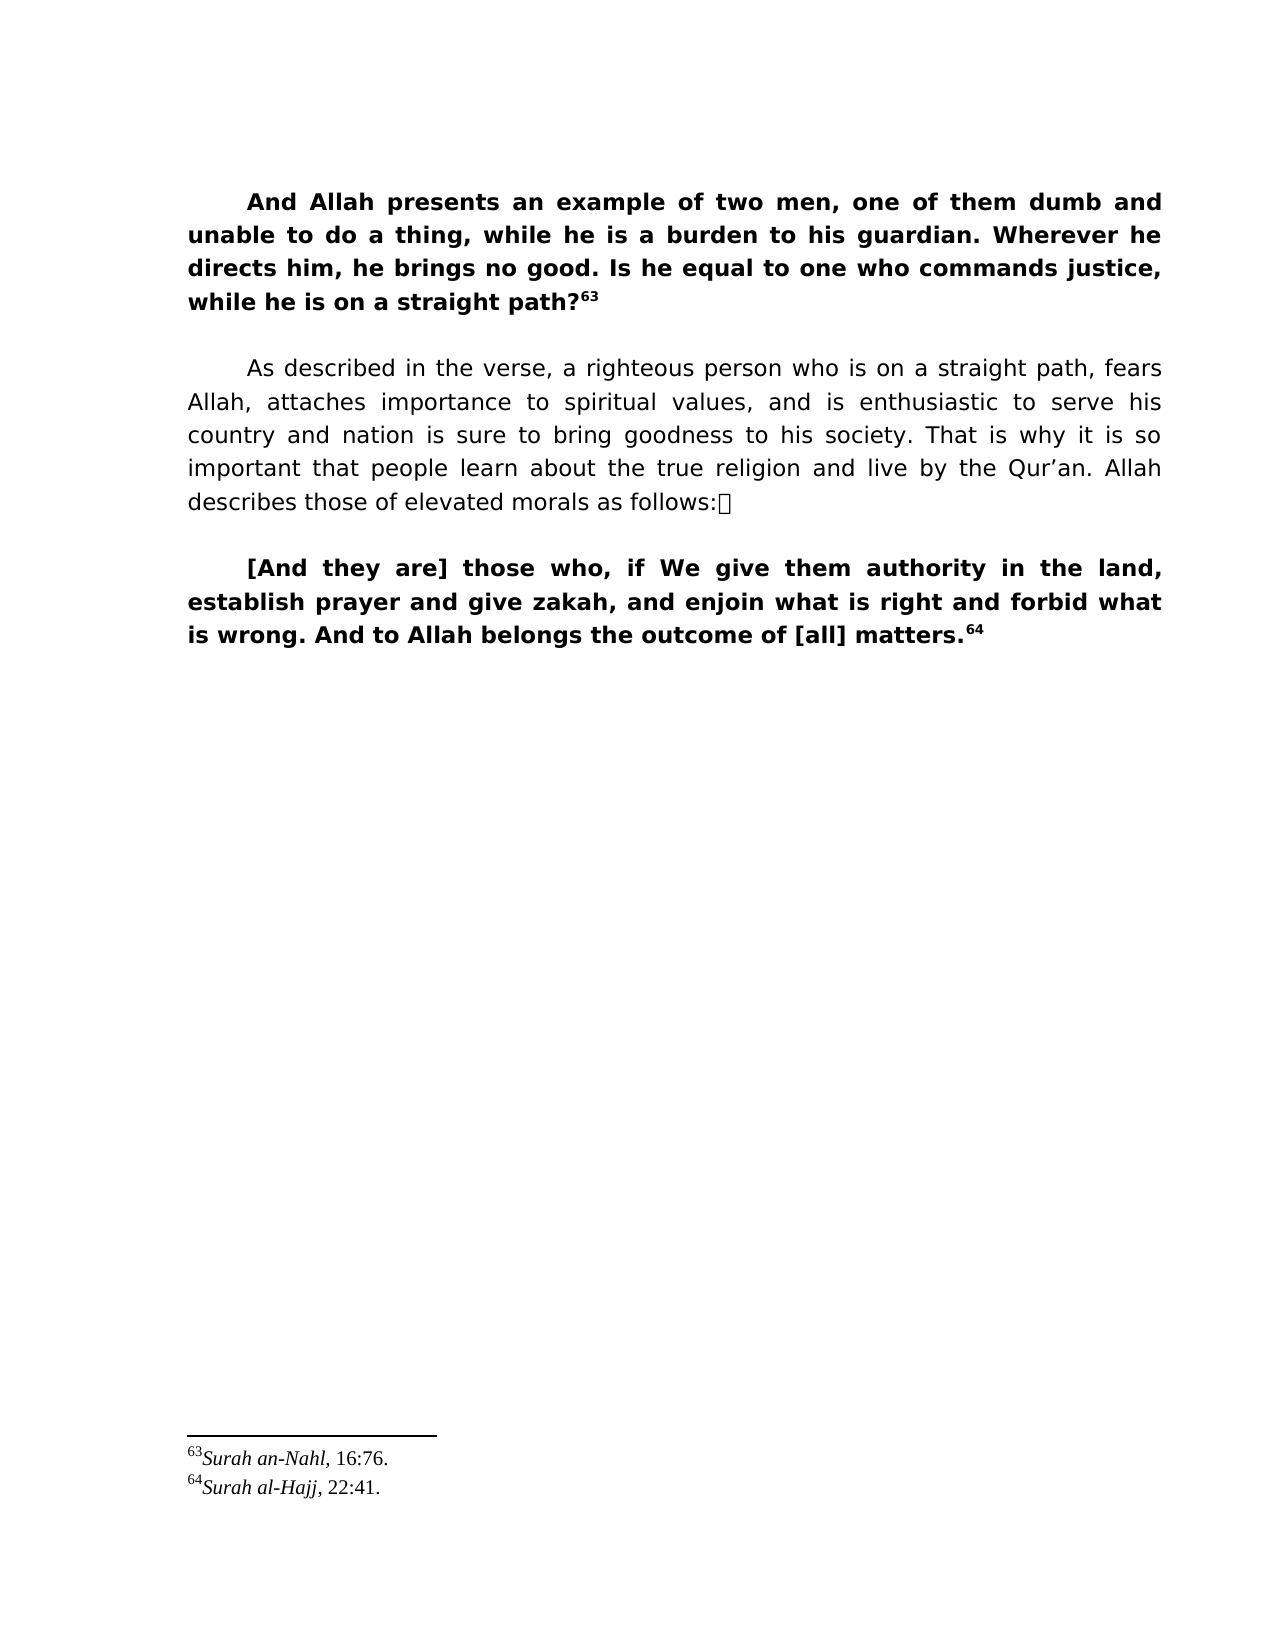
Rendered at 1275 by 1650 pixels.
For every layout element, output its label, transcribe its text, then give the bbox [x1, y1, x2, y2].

text As described in the verse, a righteous person who is on a straight path, fears Allah, attaches importance to spiritual values, and is enthusiastic to serve his country and nation is sure to bring goodness to his society. That is why it is so important that people learn about the true religion and live by the Qur’an. Allah describes those of elevated morals as follows: [187, 350, 1163, 517]
text Surah al-Hajj, 22:41. [187, 1471, 1181, 1500]
text [And they are] those who, if We give them authority in the land, establish prayer and give zakah, and enjoin what is right and forbid what is wrong. And to Allah belongs the outcome of [all] matters. [187, 550, 1163, 650]
text And Allah presents an example of two men, one of them dumb and unable to do a thing, while he is a burden to his guardian. Wherever he directs him, he brings no good. Is he equal to one who commands justice, while he is on a straight path? [187, 183, 1163, 317]
text Surah an-Nahl, 16:76. [187, 1442, 1181, 1471]
